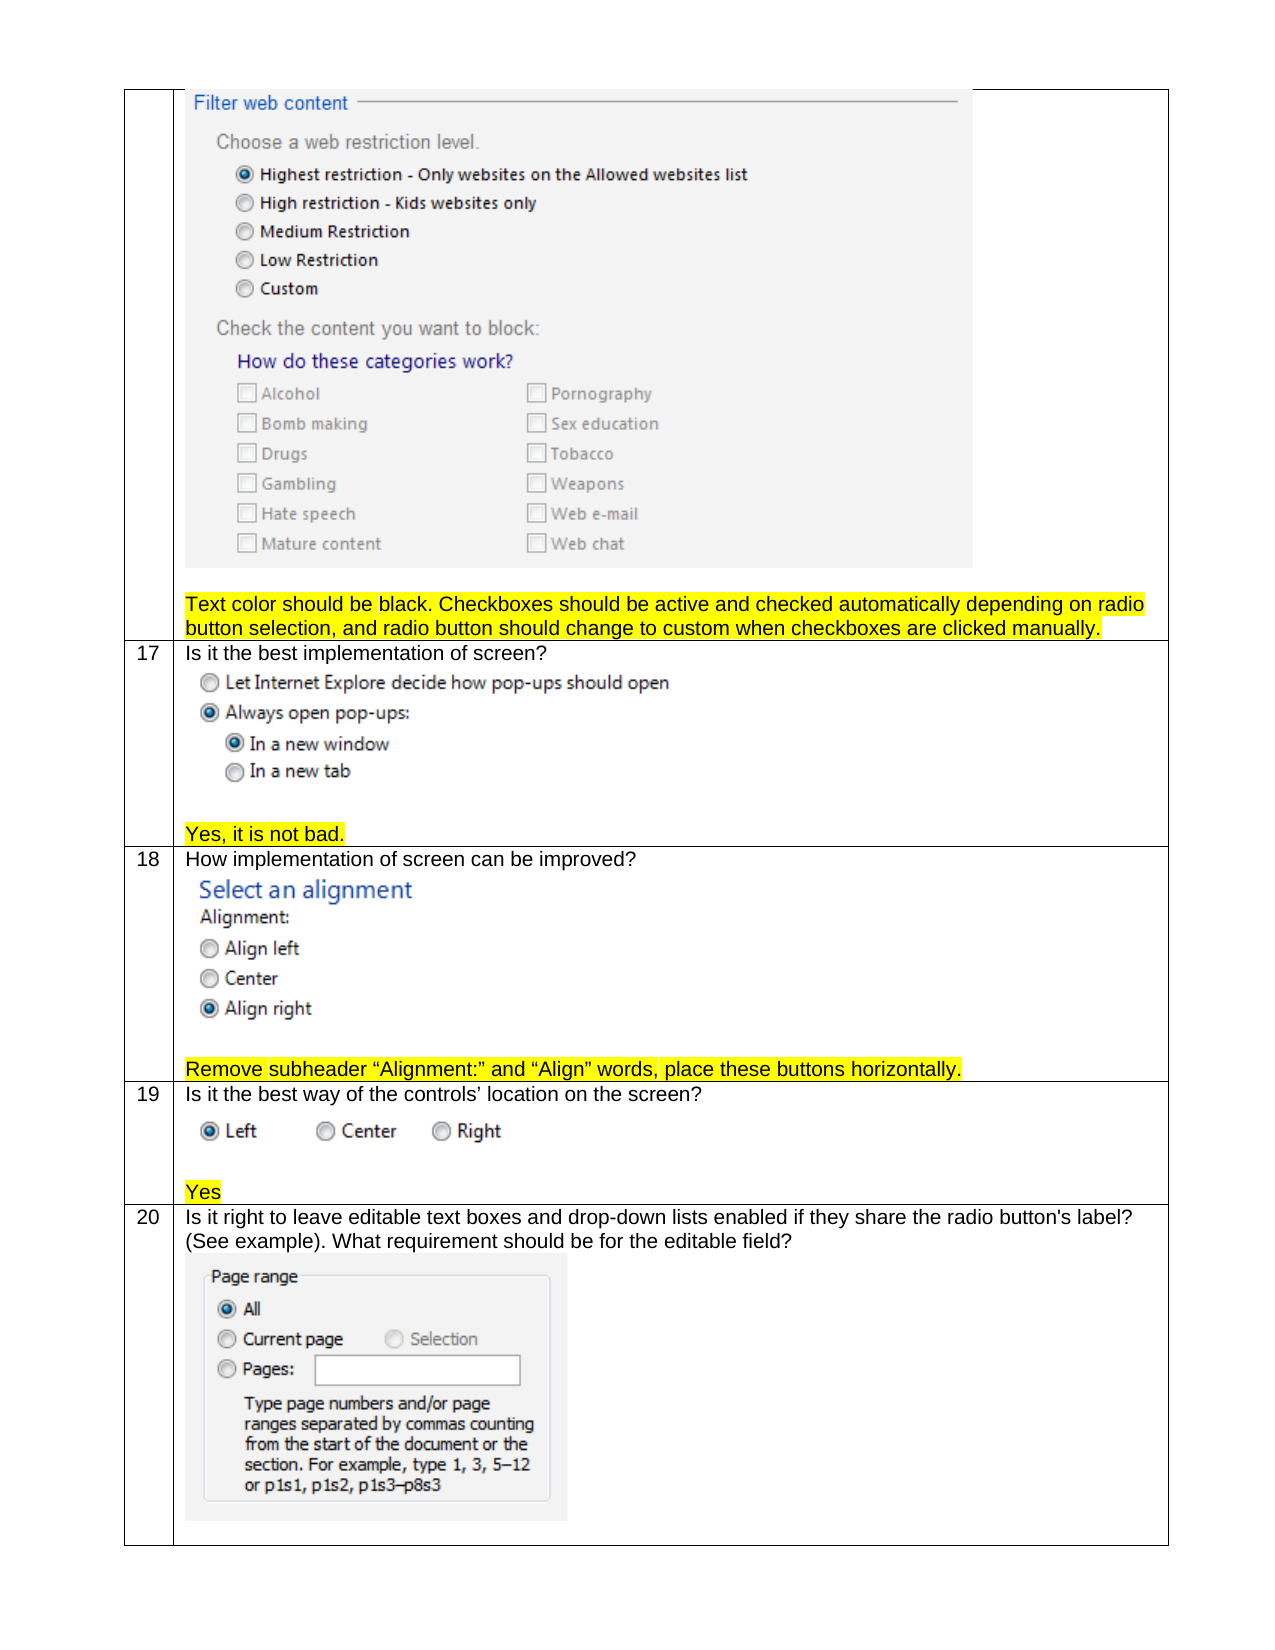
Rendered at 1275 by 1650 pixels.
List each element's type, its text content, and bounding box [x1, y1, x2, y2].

table_cell Is it right to leave editable text boxes and drop-down lists enabled if they share the radio button's label? (See example). What requirement should be for the editable field? [174, 1205, 1168, 1545]
picture [185, 870, 429, 1034]
picture [185, 1253, 568, 1521]
table_cell How implementation of screen can be improved? Remove subheader “Alignment:” and “Align” words, place these buttons horizontally. [174, 847, 1168, 1081]
table_cell 19 [125, 1082, 173, 1204]
table_cell 17 [125, 641, 173, 846]
table_cell Text color should be black. Checkboxes should be active and checked automatically depending on radio button selection, and radio button should change to custom when checkboxes are clicked manually. [174, 90, 1168, 639]
table_cell 20 [125, 1205, 173, 1545]
picture [185, 89, 973, 568]
table_cell 18 [125, 847, 173, 1081]
picture [185, 664, 683, 798]
table_cell Is it the best way of the controls’ location on the screen? Yes [174, 1082, 1168, 1204]
table_cell [125, 90, 173, 639]
table_cell Is it the best implementation of screen? Yes, it is not bad. [174, 641, 1168, 846]
picture [185, 1106, 517, 1157]
